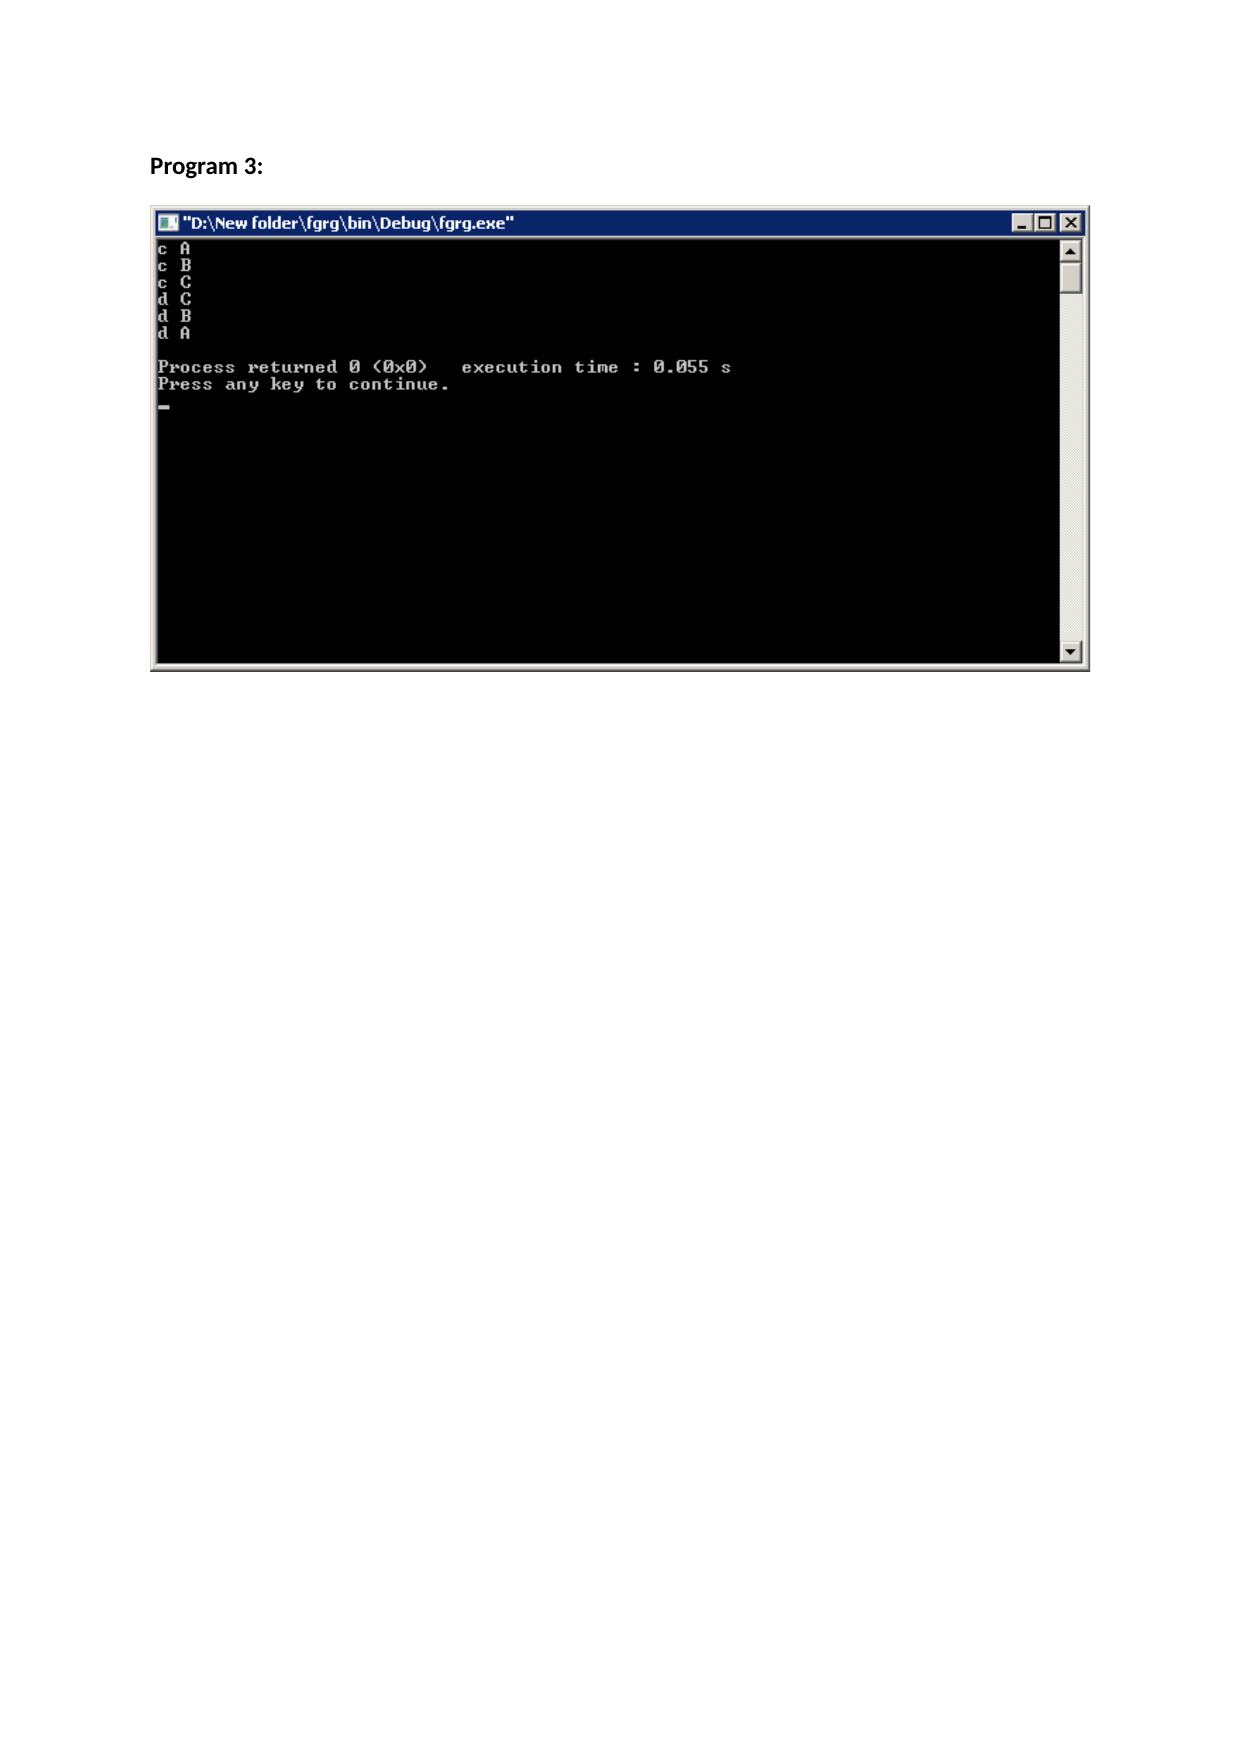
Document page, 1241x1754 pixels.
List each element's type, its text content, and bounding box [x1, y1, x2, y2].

text Program 3: [150, 150, 1090, 181]
picture [150, 205, 1091, 672]
